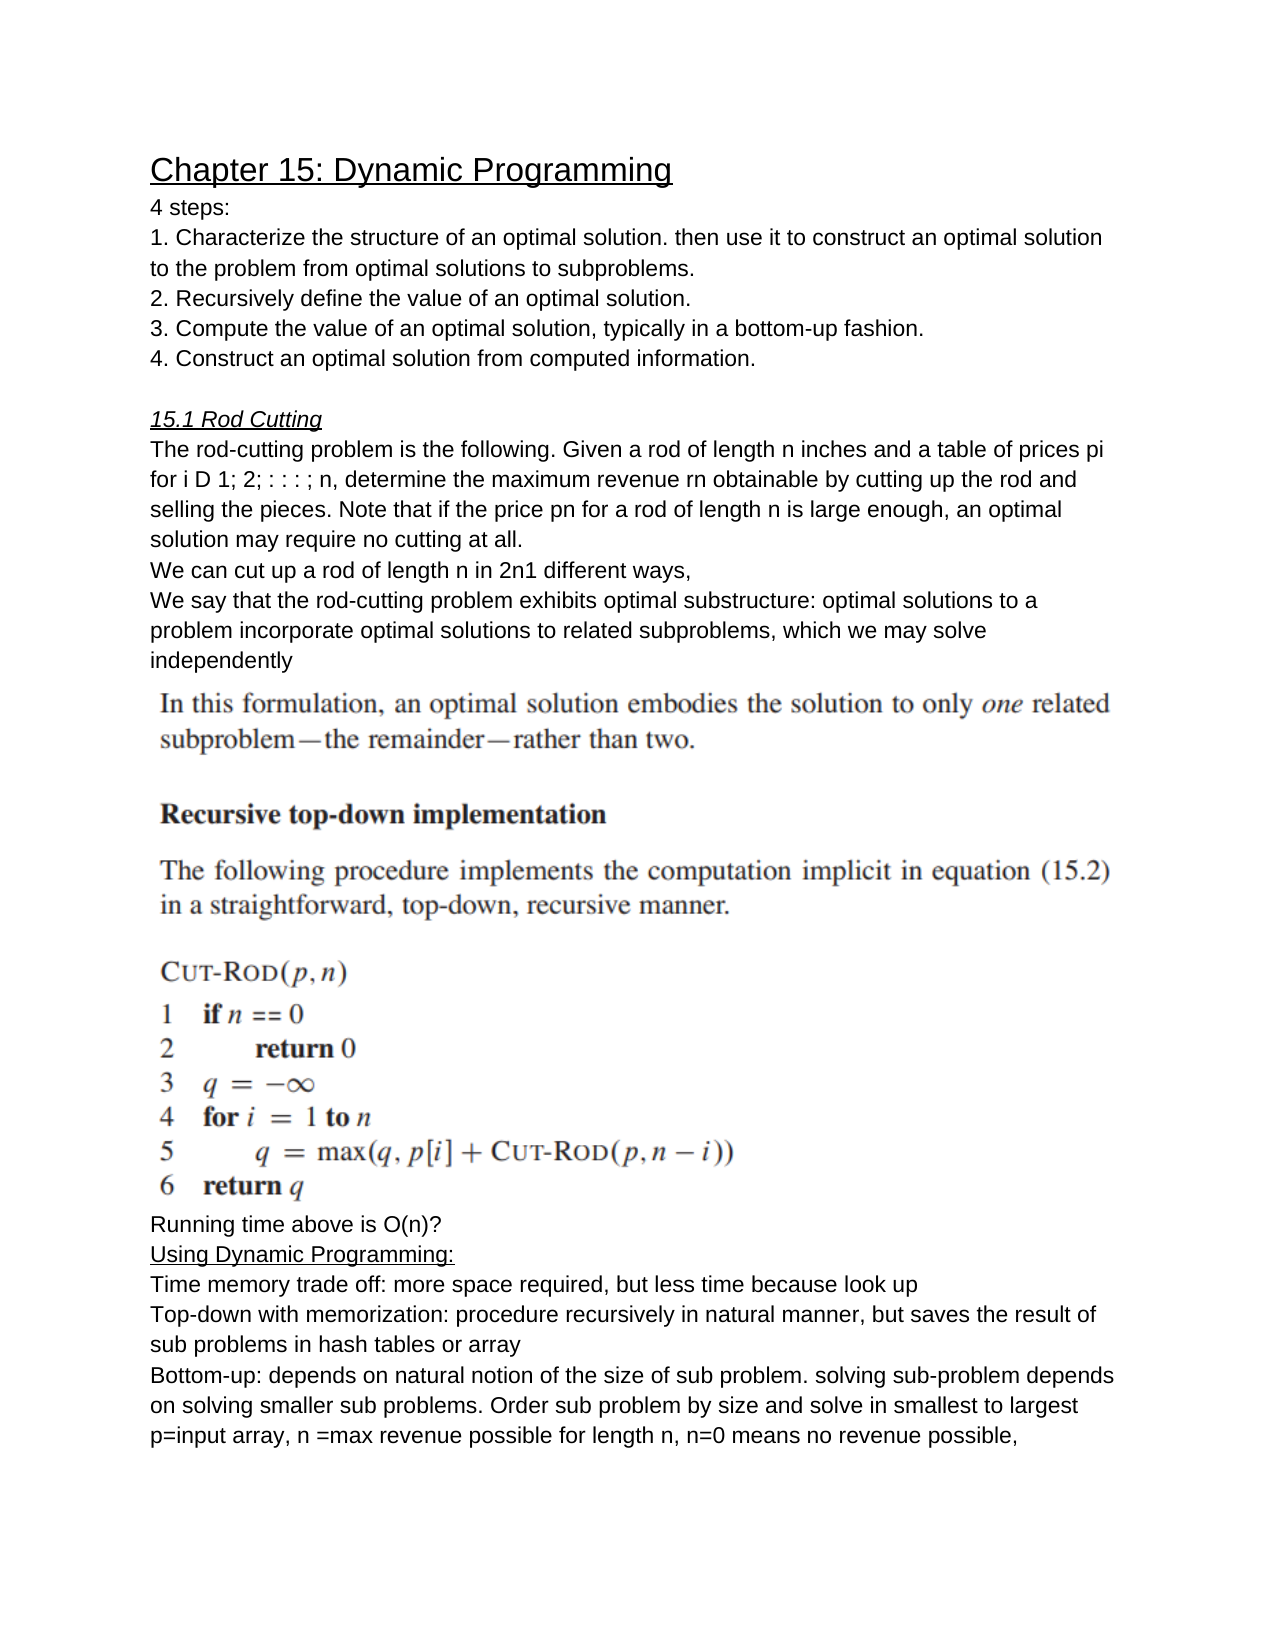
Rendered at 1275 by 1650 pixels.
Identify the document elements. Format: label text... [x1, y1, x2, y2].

text Time memory trade off: more space required, but less time because look up [150, 1271, 1125, 1297]
text Using Dynamic Programming: [150, 1241, 1125, 1267]
text Top-down with memorization: procedure recursively in natural manner, but saves the result of sub problems in hash tables or array [150, 1301, 1125, 1358]
text We say that the rod-cutting problem exhibits optimal substructure: optimal solutions to a problem incorporate optimal solutions to related subproblems, which we may solve independently [150, 587, 1125, 674]
text p=input array, n =max revenue possible for length n, n=0 means no revenue possible, [150, 1422, 1125, 1448]
text Bottom-up: depends on natural notion of the size of sub problem. solving sub-problem depends on solving smaller sub problems. Order sub problem by size and solve in smallest to largest [150, 1362, 1125, 1418]
text We can cut up a rod of length n in 2n1 different ways, [150, 557, 1125, 583]
text 15.1 Rod Cutting [150, 406, 1125, 432]
picture [150, 677, 1125, 1207]
text 3. Compute the value of an optimal solution, typically in a bottom-up fashion. [150, 315, 1125, 341]
text Running time above is O(n)? [150, 1211, 1125, 1237]
text Chapter 15: Dynamic Programming [150, 150, 1125, 188]
text 4 steps: [150, 194, 1125, 221]
text The rod-cutting problem is the following. Given a rod of length n inches and a table of prices pi for i D 1; 2; : : : ; n, determine the maximum revenue rn obtainable by cutting up the rod and selling the pieces. Note that if the price pn for a rod of length n is large enough, an optimal solution may require no cutting at all. [150, 436, 1125, 553]
text 1. Characterize the structure of an optimal solution. then use it to construct an optimal solution to the problem from optimal solutions to subproblems. [150, 224, 1125, 281]
text 2. Recursively define the value of an optimal solution. [150, 285, 1125, 311]
text 4. Construct an optimal solution from computed information. [150, 345, 1125, 372]
